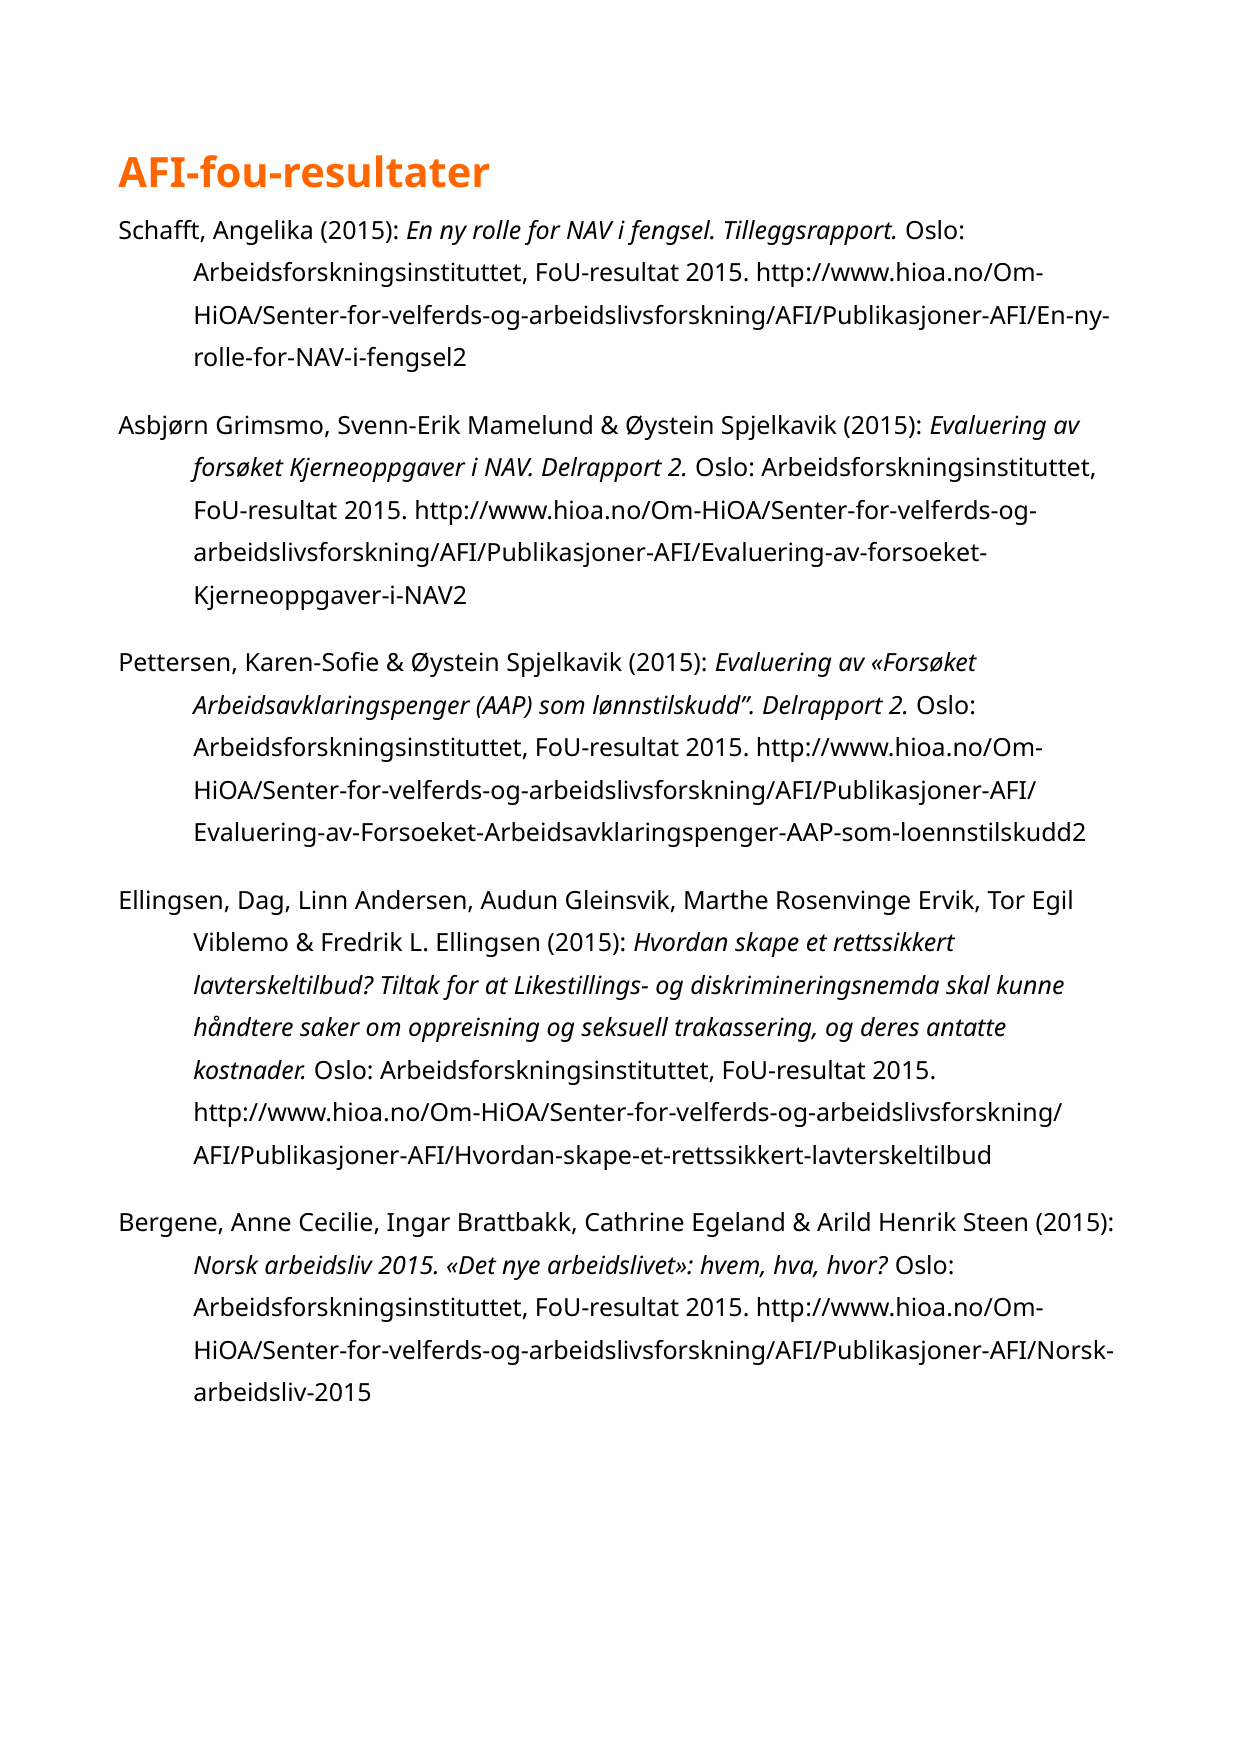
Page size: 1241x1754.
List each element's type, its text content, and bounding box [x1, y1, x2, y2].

list Asbjørn Grimsmo, Svenn-Erik Mamelund & Øystein Spjelkavik (2015): Evaluering av forsøket Kjerneoppgaver i NAV. Delrapport 2. Oslo: Arbeidsforskningsinstituttet, FoU-resultat 2015. http://www.hioa.no/Om-HiOA/Senter-for-velferds-og-arbeidslivsforskning/AFI/Publikasjoner-AFI/Evaluering-av-forsoeket-Kjerneoppgaver-i-NAV2 [118, 407, 1122, 611]
list Schafft, Angelika (2015): En ny rolle for NAV i fengsel. Tilleggsrapport. Oslo: Arbeidsforskningsinstituttet, FoU-resultat 2015. http://www.hioa.no/Om-HiOA/Senter-for-velferds-og-arbeidslivsforskning/AFI/Publikasjoner-AFI/En-ny-rolle-for-NAV-i-fengsel2 [118, 212, 1122, 374]
text AFI-fou-resultater [118, 143, 1122, 200]
list Bergene, Anne Cecilie, Ingar Brattbakk, Cathrine Egeland & Arild Henrik Steen (2015): Norsk arbeidsliv 2015. «Det nye arbeidslivet»: hvem, hva, hvor? Oslo: Arbeidsforskningsinstituttet, FoU-resultat 2015. http://www.hioa.no/Om-HiOA/Senter-for-velferds-og-arbeidslivsforskning/AFI/Publikasjoner-AFI/Norsk-arbeidsliv-2015 [118, 1205, 1122, 1409]
list Pettersen, Karen-Sofie & Øystein Spjelkavik (2015): Evaluering av «Forsøket Arbeidsavklaringspenger (AAP) som lønnstilskudd”. Delrapport 2. Oslo: Arbeidsforskningsinstituttet, FoU-resultat 2015. http://www.hioa.no/Om-HiOA/Senter-for-velferds-og-arbeidslivsforskning/AFI/Publikasjoner-AFI/Evaluering-av-Forsoeket-Arbeidsavklaringspenger-AAP-som-loennstilskudd2 [118, 645, 1122, 849]
list Ellingsen, Dag, Linn Andersen, Audun Gleinsvik, Marthe Rosenvinge Ervik, Tor Egil Viblemo & Fredrik L. Ellingsen (2015): Hvordan skape et rettssikkert lavterskeltilbud? Tiltak for at Likestillings- og diskrimineringsnemda skal kunne håndtere saker om oppreisning og seksuell trakassering, og deres antatte kostnader. Oslo: Arbeidsforskningsinstituttet, FoU-resultat 2015. http://www.hioa.no/Om-HiOA/Senter-for-velferds-og-arbeidslivsforskning/AFI/Publikasjoner-AFI/Hvordan-skape-et-rettssikkert-lavterskeltilbud [118, 882, 1122, 1171]
